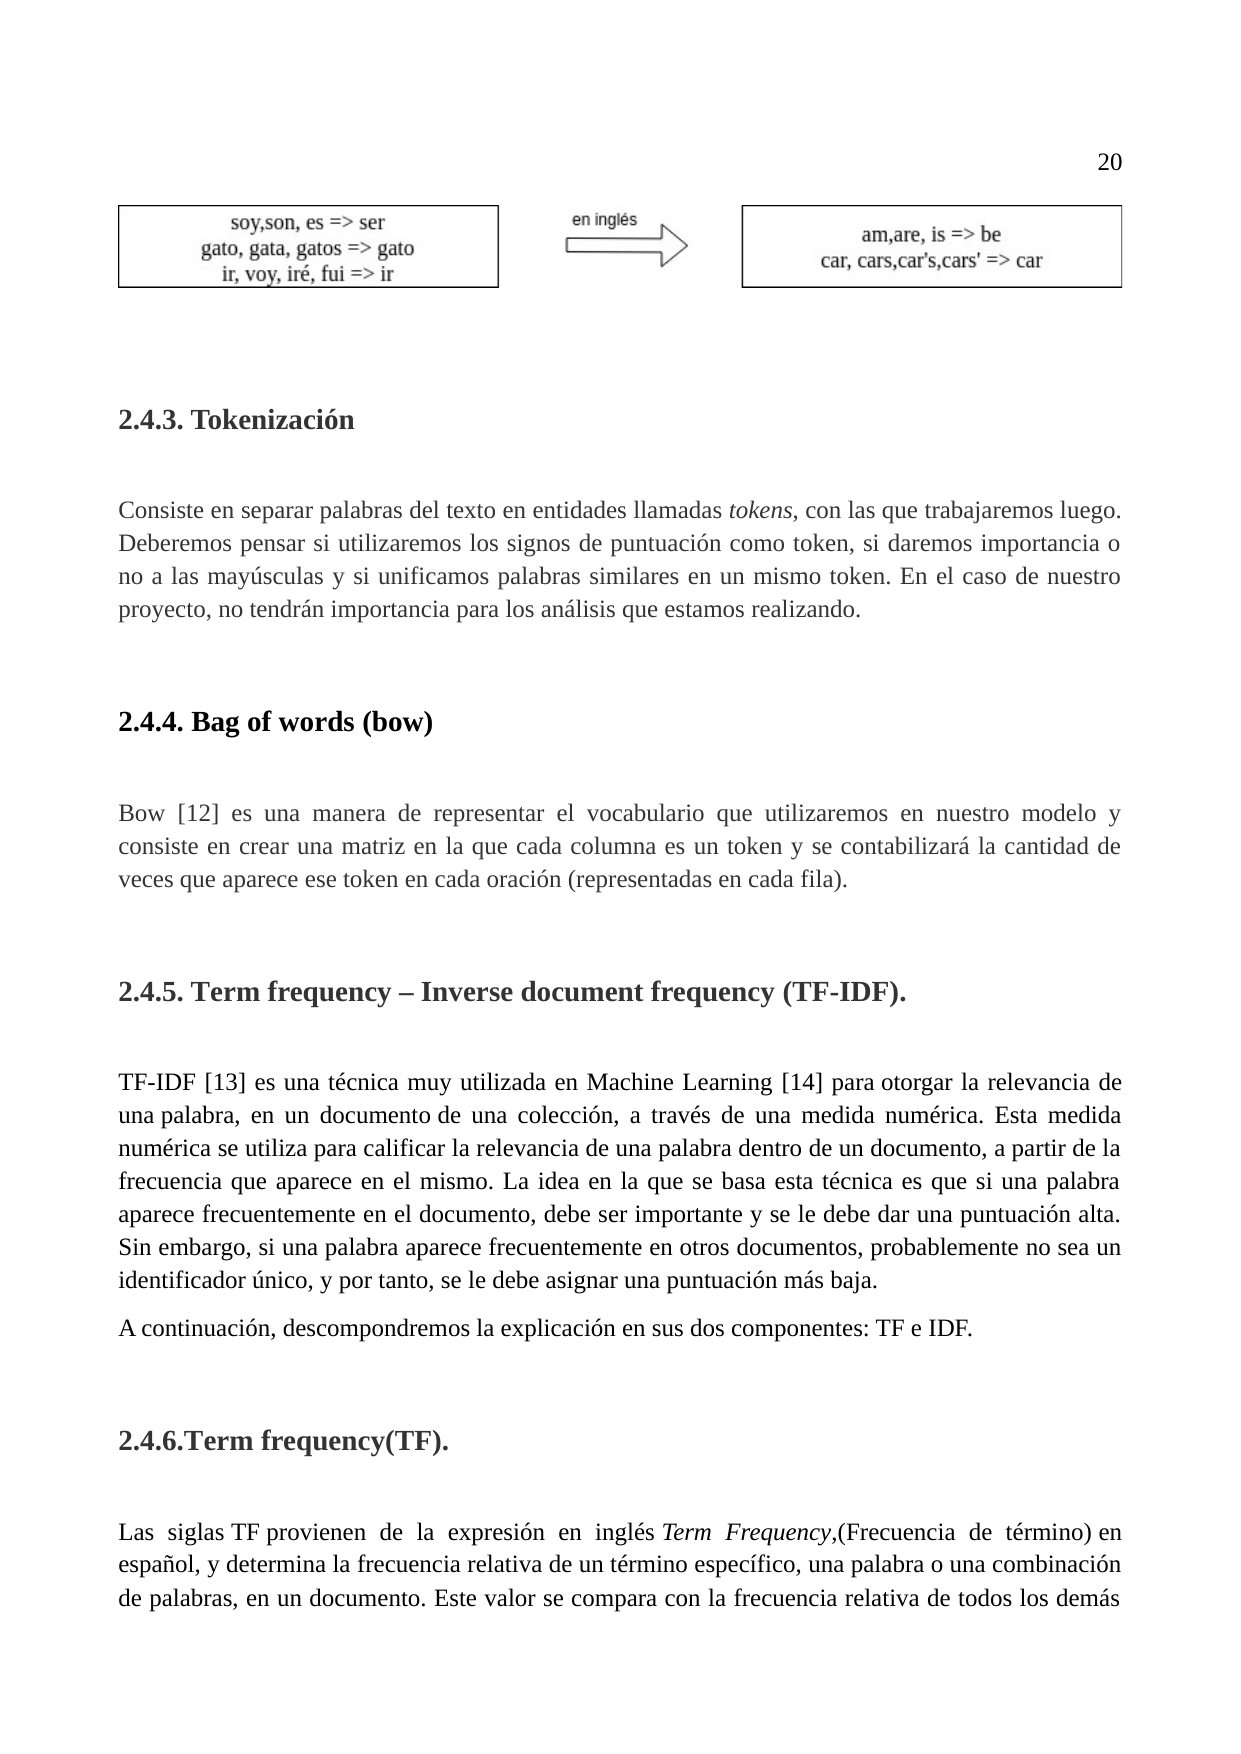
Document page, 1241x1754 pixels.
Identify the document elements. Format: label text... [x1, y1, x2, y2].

text Consiste en separar palabras del texto en entidades llamadas tokens, con las que trabajaremos luego. Deberemos pensar si utilizaremos los signos de puntuación como token, si daremos importancia o no a las mayúsculas y si unificamos palabras similares en un mismo token. En el caso de nuestro proyecto, no tendrán importancia para los análisis que estamos realizando. [118, 495, 1122, 623]
text TF-IDF [13] es una técnica muy utilizada en Machine Learning [14] para otorgar la relevancia de una palabra, en un documento de una colección, a través de una medida numérica. Esta medida numérica se utiliza para calificar la relevancia de una palabra dentro de un documento, a partir de la frecuencia que aparece en el mismo. La idea en la que se basa esta técnica es que si una palabra aparece frecuentemente en el documento, debe ser importante y se le debe dar una puntuación alta. Sin embargo, si una palabra aparece frecuentemente en otros documentos, probablemente no sea un identificador único, y por tanto, se le debe asignar una puntuación más baja. [118, 1067, 1122, 1294]
subtitle 2.4.4. Bag of words (bow) [118, 704, 1122, 738]
subtitle 2.4.3. Tokenización [118, 402, 1122, 435]
subtitle 2.4.5. Term frequency – Inverse document frequency (TF-IDF). [118, 974, 1122, 1007]
subtitle 2.4.6.Term frequency(TF). [118, 1423, 1122, 1456]
text A continuación, descompondremos la explicación en sus dos componentes: TF e IDF. [118, 1313, 1122, 1342]
picture [118, 205, 1123, 288]
text Las siglas TF provienen de la expresión en inglés Term Frequency,(Frecuencia de término) en español, y determina la frecuencia relativa de un término específico, una palabra o una combinación de palabras, en un documento. Este valor se compara con la frecuencia relativa de todos los demás [118, 1517, 1122, 1611]
text Bow [12] es una manera de representar el vocabulario que utilizaremos en nuestro modelo y consiste en crear una matriz en la que cada columna es un token y se contabilizará la cantidad de veces que aparece ese token en cada oración (representadas en cada fila). [118, 798, 1122, 893]
